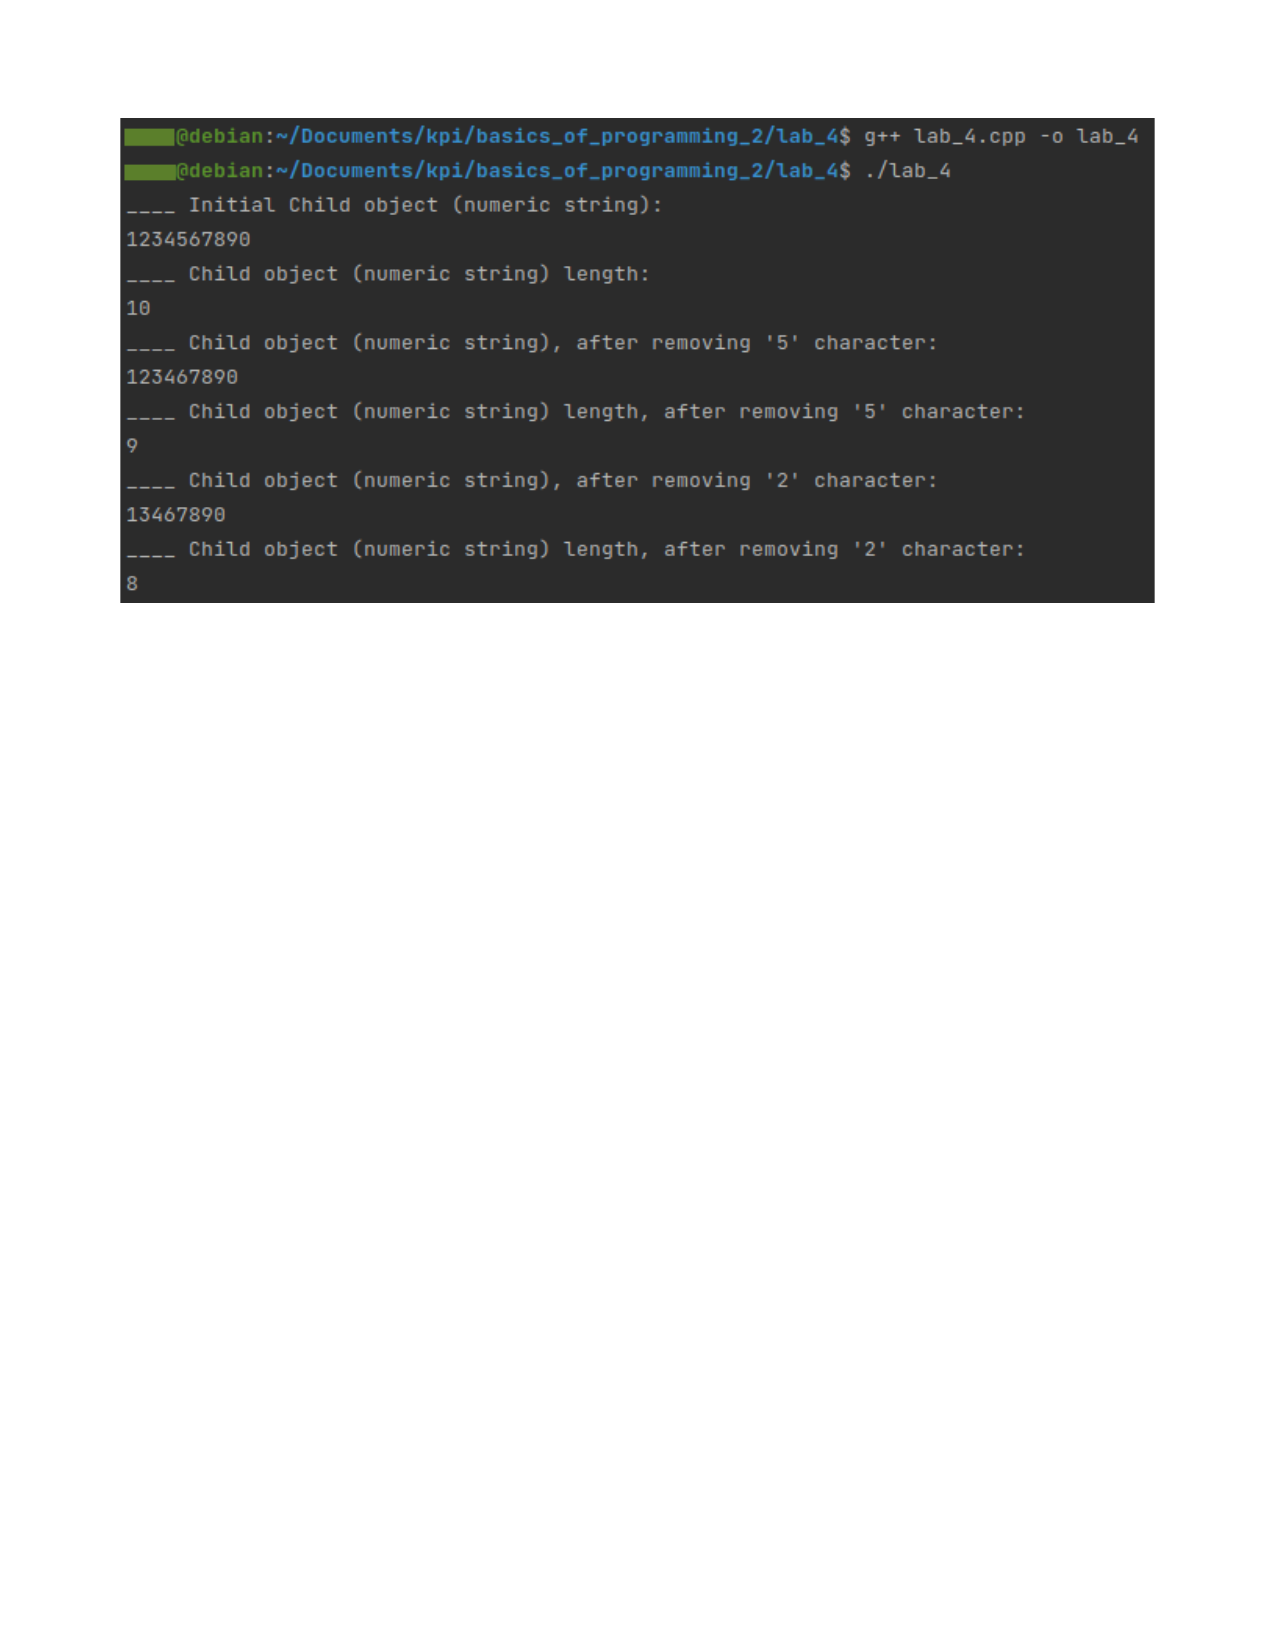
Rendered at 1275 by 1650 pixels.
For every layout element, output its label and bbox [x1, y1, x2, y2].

picture [120, 118, 1155, 603]
